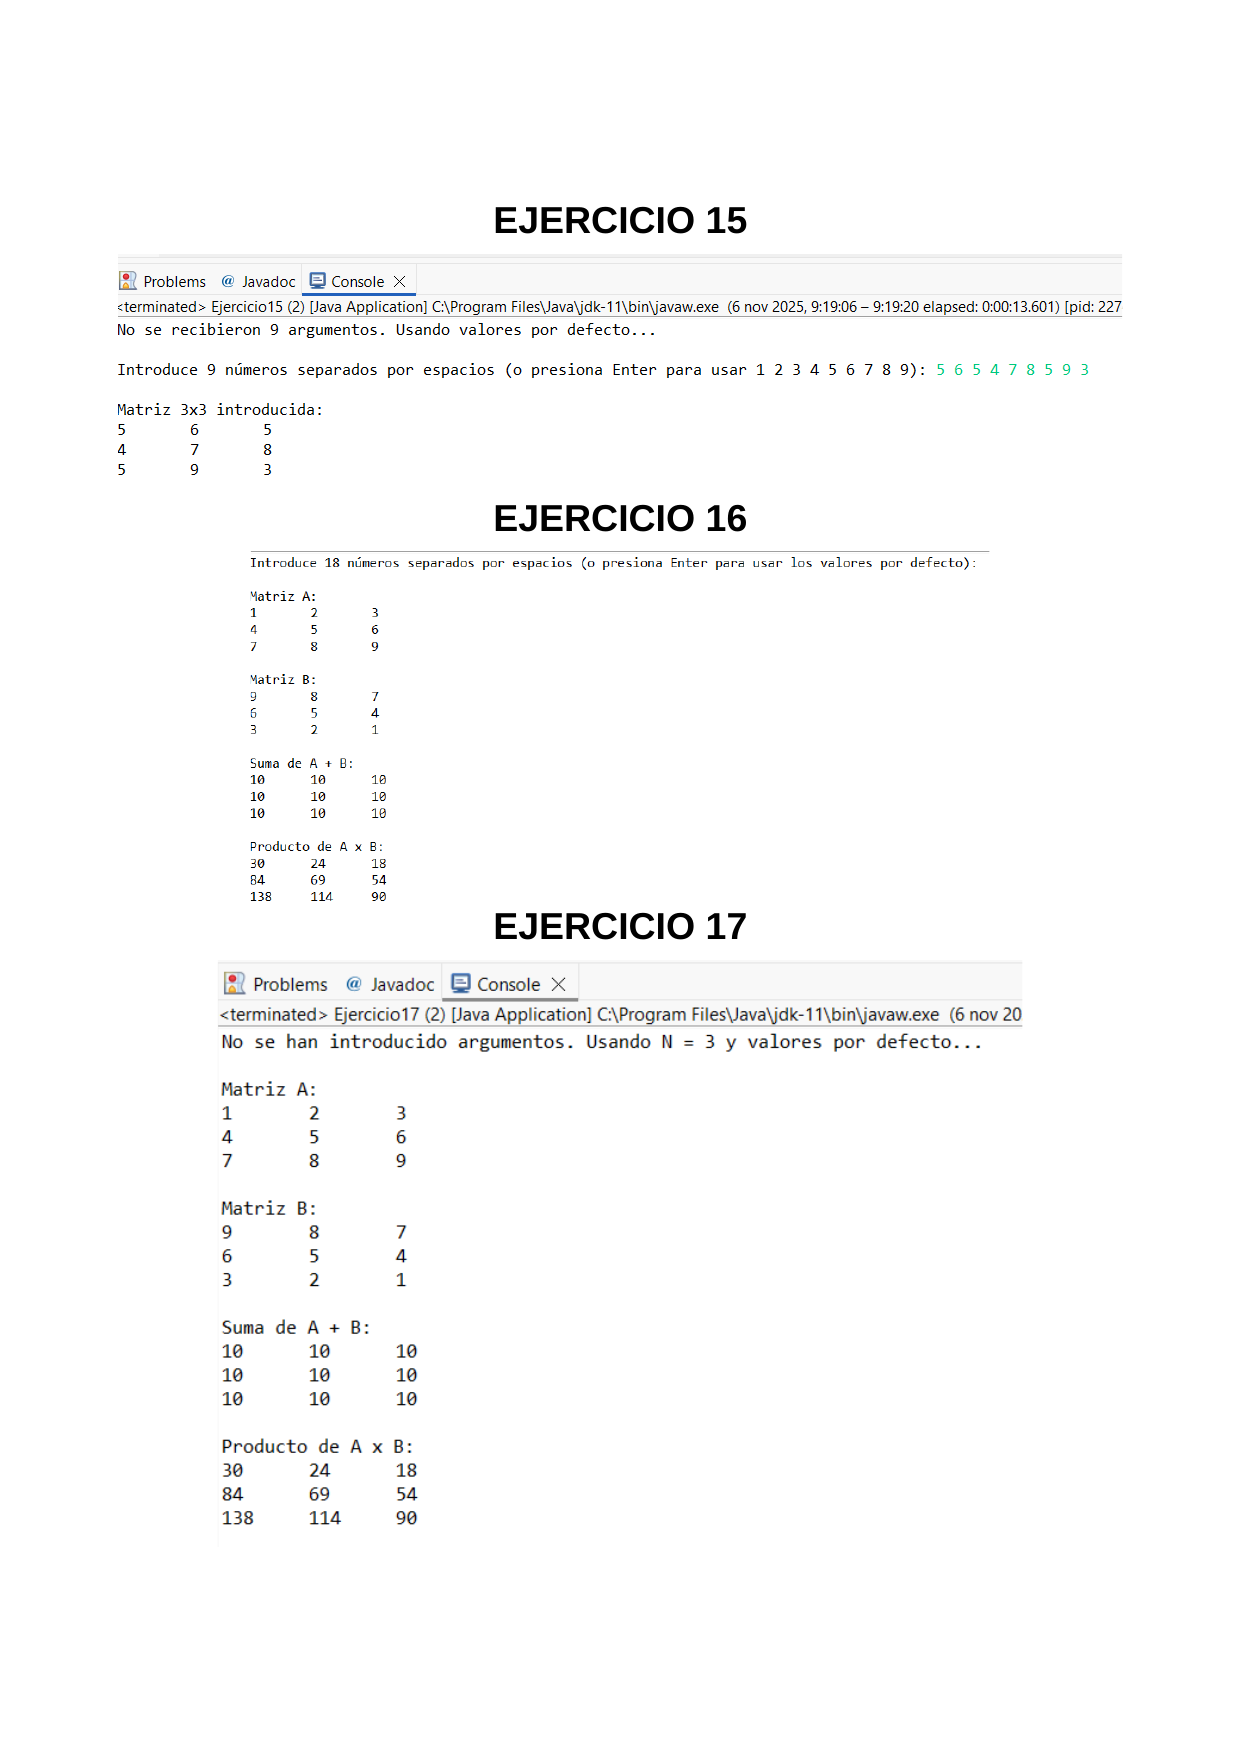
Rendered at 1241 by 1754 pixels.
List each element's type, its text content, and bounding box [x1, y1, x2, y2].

picture [118, 254, 1123, 496]
subtitle EJERCICIO 15 [118, 199, 1122, 242]
picture [250, 551, 990, 905]
subtitle EJERCICIO 16 [118, 496, 1122, 539]
picture [217, 960, 1023, 1547]
subtitle EJERCICIO 17 [118, 576, 1122, 948]
